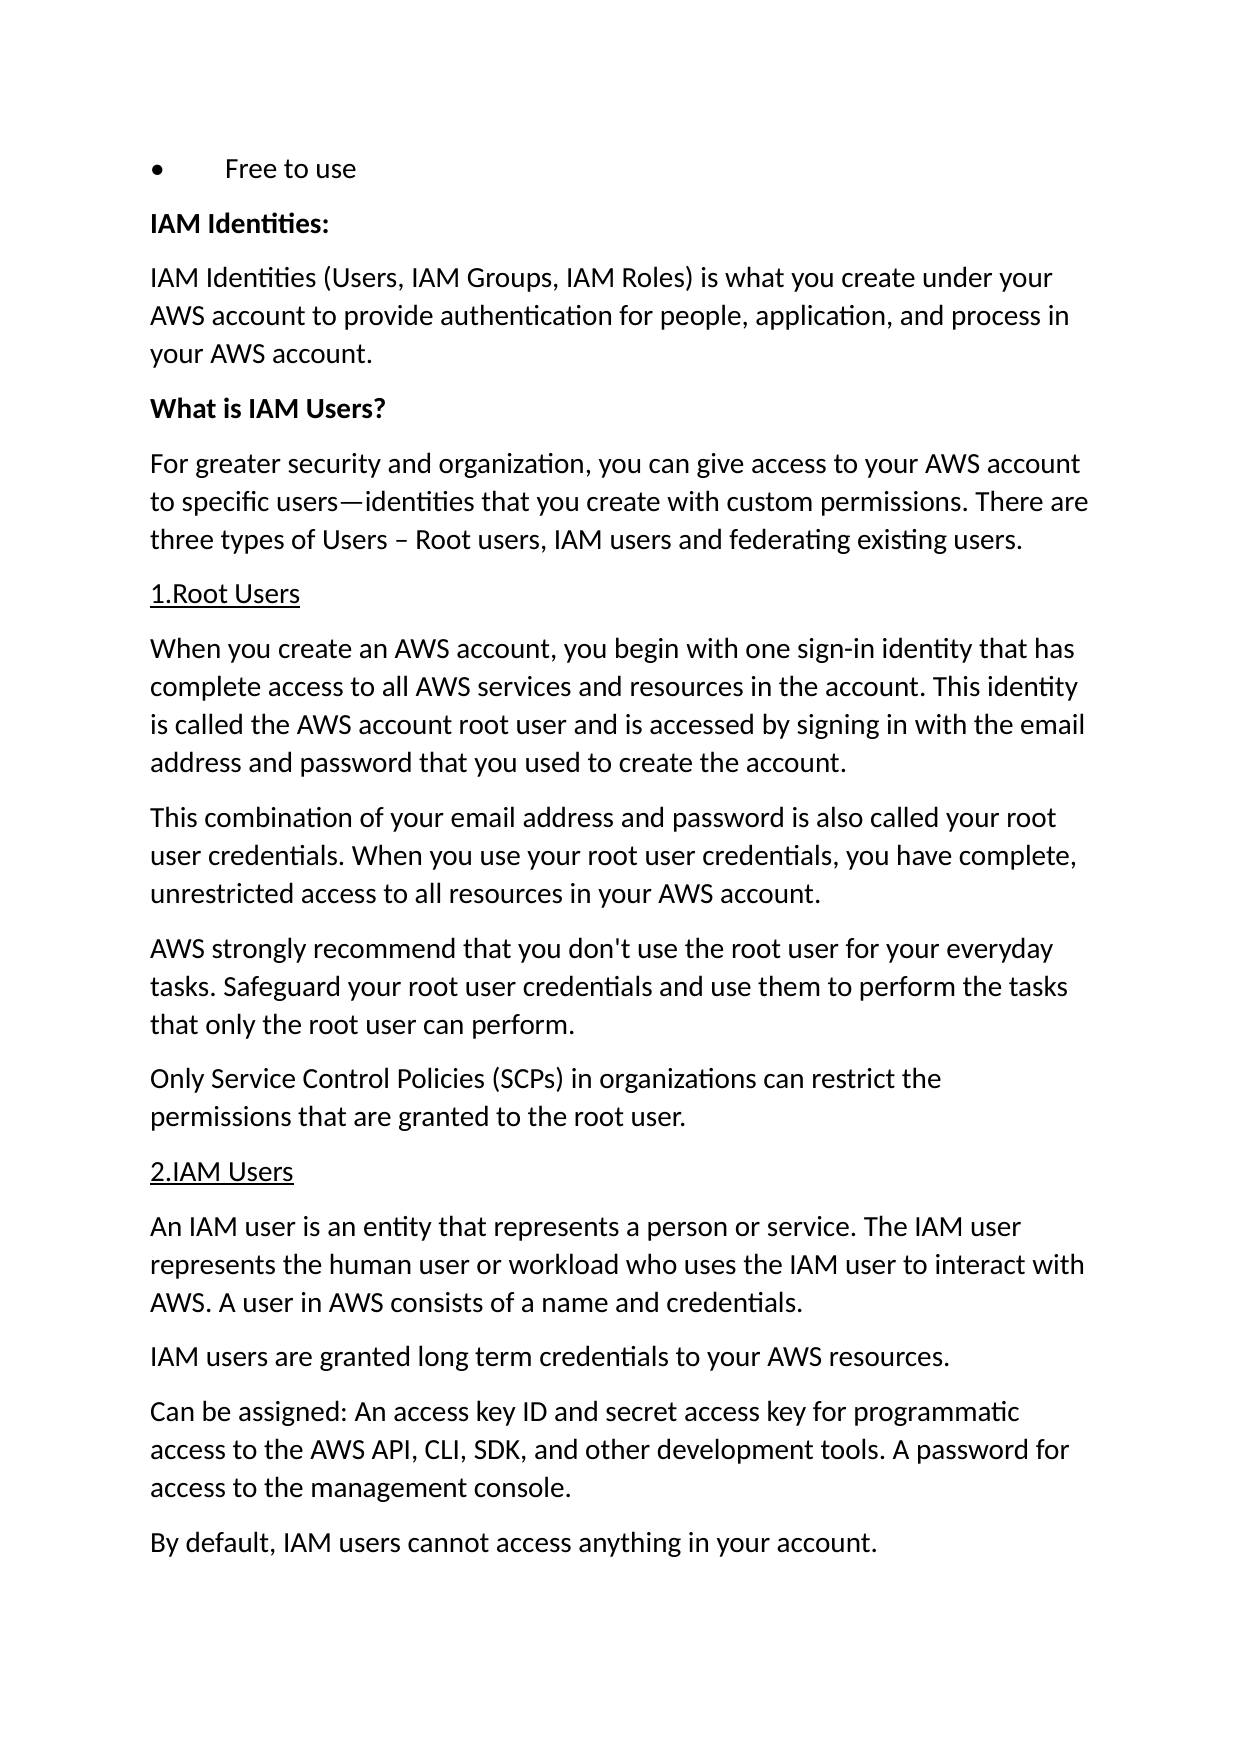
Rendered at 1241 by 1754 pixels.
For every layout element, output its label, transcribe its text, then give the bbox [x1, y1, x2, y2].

text For greater security and organization, you can give access to your AWS account to specific users—identities that you create with custom permissions. There are three types of Users – Root users, IAM users and federating existing users. [150, 445, 1090, 556]
text This combination of your email address and password is also called your root user credentials. When you use your root user credentials, you have complete, unrestricted access to all resources in your AWS account. [150, 799, 1090, 911]
text IAM Identities (Users, IAM Groups, IAM Roles) is what you create under your AWS account to provide authentication for people, application, and process in your AWS account. [150, 259, 1090, 371]
text When you create an AWS account, you begin with one sign-in identity that has complete access to all AWS services and resources in the account. This identity is called the AWS account root user and is accessed by signing in with the email address and password that you used to create the account. [150, 630, 1090, 780]
text 2.IAM Users [150, 1153, 1090, 1189]
text IAM users are granted long term credentials to your AWS resources. [150, 1338, 1090, 1374]
text 1.Root Users [150, 576, 1090, 611]
text • Free to use [150, 150, 1090, 186]
text An IAM user is an entity that represents a person or service. The IAM user represents the human user or workload who uses the IAM user to interact with AWS. A user in AWS consists of a name and credentials. [150, 1208, 1090, 1319]
text By default, IAM users cannot access anything in your account. [150, 1524, 1090, 1559]
text What is IAM Users? [150, 390, 1090, 426]
text Only Service Control Policies (SCPs) in organizations can restrict the permissions that are granted to the root user. [150, 1060, 1090, 1134]
text Can be assigned: An access key ID and secret access key for programmatic access to the AWS API, CLI, SDK, and other development tools. A password for access to the management console. [150, 1393, 1090, 1505]
text IAM Identities: [150, 205, 1090, 240]
text AWS strongly recommend that you don't use the root user for your everyday tasks. Safeguard your root user credentials and use them to perform the tasks that only the root user can perform. [150, 930, 1090, 1041]
